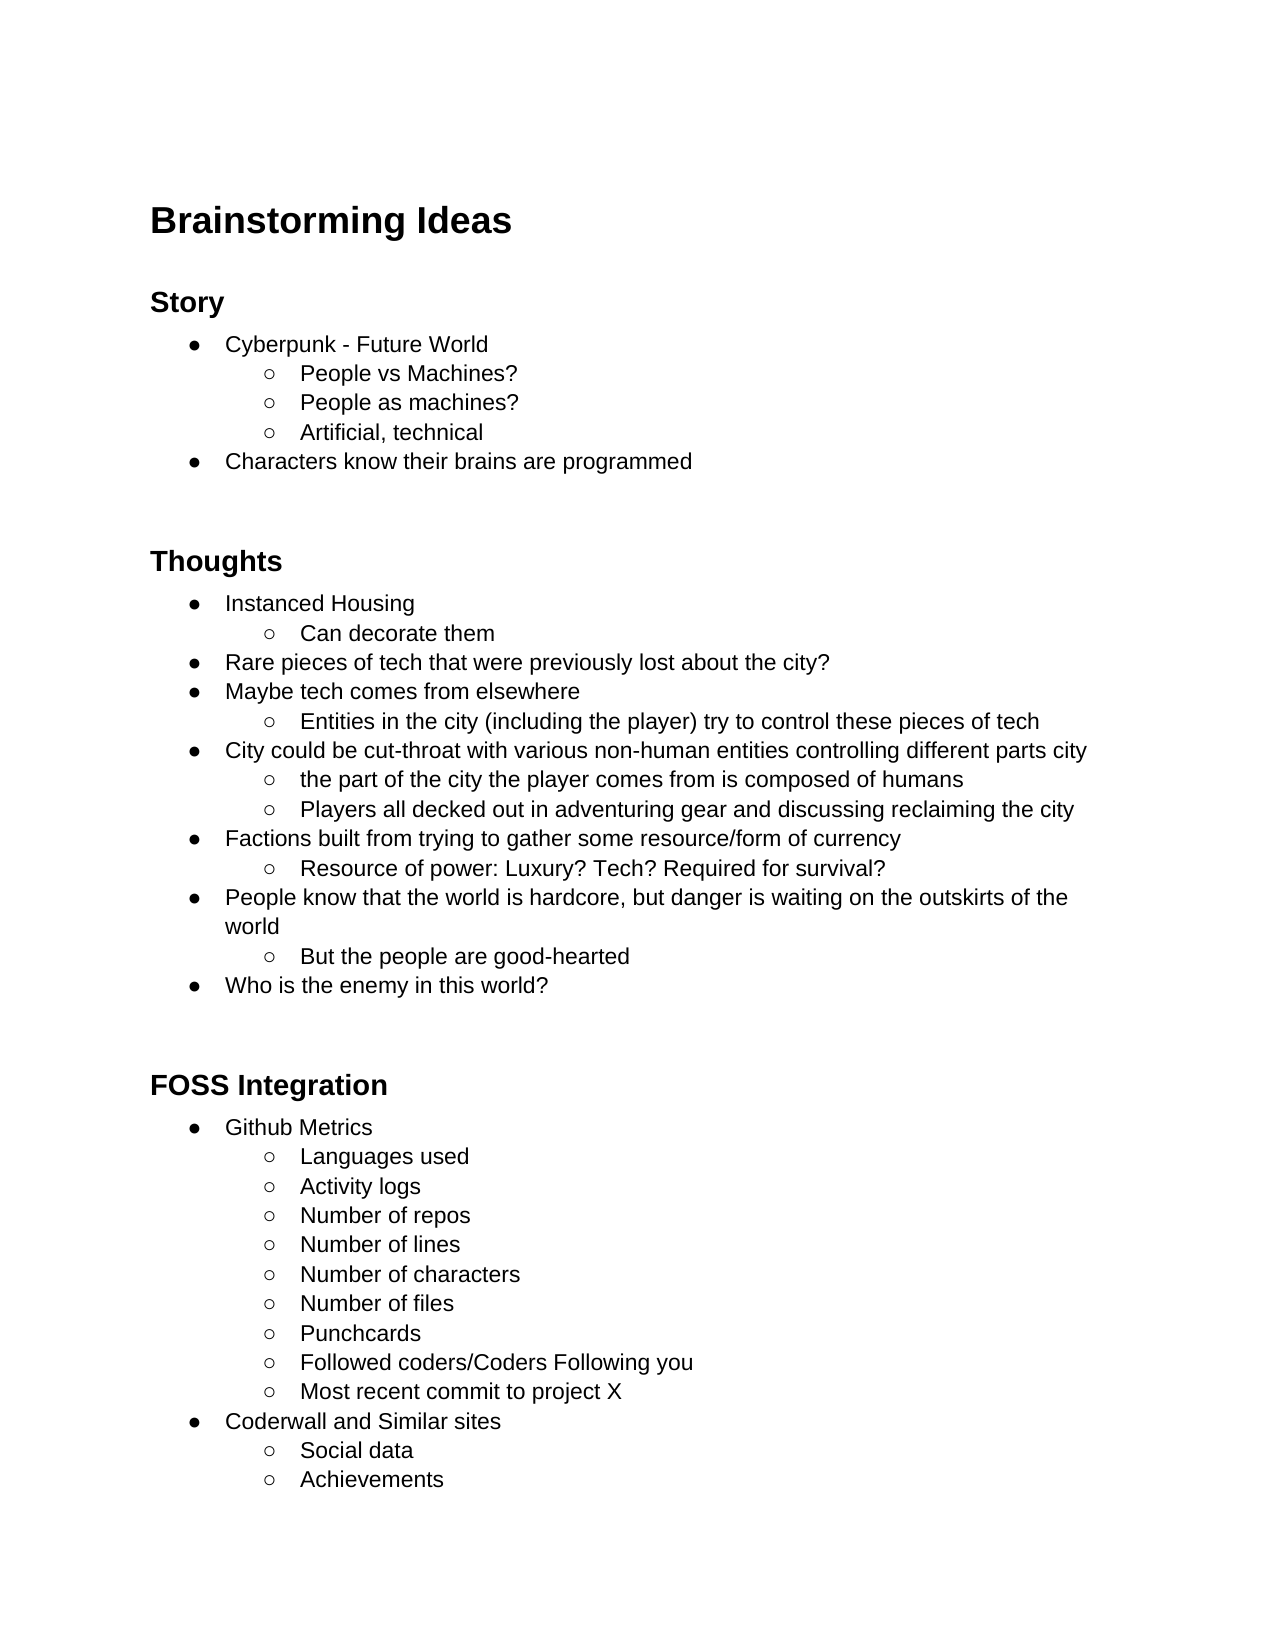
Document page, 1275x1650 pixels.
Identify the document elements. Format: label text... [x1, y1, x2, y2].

list the part of the city the player comes from is composed of humans [262, 767, 1125, 793]
list Number of repos [262, 1203, 1125, 1228]
subtitle Story [150, 286, 1125, 318]
list Can decorate them [262, 620, 1125, 646]
list Number of characters [262, 1262, 1125, 1287]
list Rare pieces of tech that were previously lost about the city? [187, 649, 1125, 675]
list Who is the enemy in this world? [187, 973, 1125, 998]
list Characters know their brains are programmed [187, 449, 1125, 474]
list Most recent commit to project X [262, 1379, 1125, 1405]
list Cyberpunk - Future World [187, 331, 1125, 357]
subtitle Brainstorming Ideas [150, 200, 1125, 242]
list Achievements [262, 1467, 1125, 1493]
list Github Metrics [187, 1115, 1125, 1140]
list Artificial, technical [262, 419, 1125, 445]
list Maybe tech comes from elsewhere [187, 679, 1125, 704]
list Punchcards [262, 1320, 1125, 1346]
list Followed coders/Coders Following you [262, 1350, 1125, 1375]
subtitle FOSS Integration [150, 1069, 1125, 1102]
list People as machines? [262, 390, 1125, 416]
list Coderwall and Similar sites [187, 1408, 1125, 1434]
list People vs Machines? [262, 361, 1125, 386]
list People know that the world is hardcore, but danger is waiting on the outskirts of the world [187, 884, 1125, 939]
list Players all decked out in adventuring gear and discussing reclaiming the city [262, 796, 1125, 822]
list Activity logs [262, 1173, 1125, 1199]
list Number of lines [262, 1232, 1125, 1258]
list Entities in the city (including the player) try to control these pieces of tech [262, 708, 1125, 734]
list Factions built from trying to gather some resource/form of currency [187, 826, 1125, 851]
list Instanced Housing [187, 591, 1125, 616]
subtitle Thoughts [150, 545, 1125, 578]
list Number of files [262, 1291, 1125, 1317]
list Resource of power: Luxury? Tech? Required for survival? [262, 855, 1125, 881]
list City could be cut-throat with various non-human entities controlling different parts city [187, 738, 1125, 763]
list Languages used [262, 1144, 1125, 1170]
list Social data [262, 1438, 1125, 1463]
list But the people are good-hearted [262, 943, 1125, 969]
